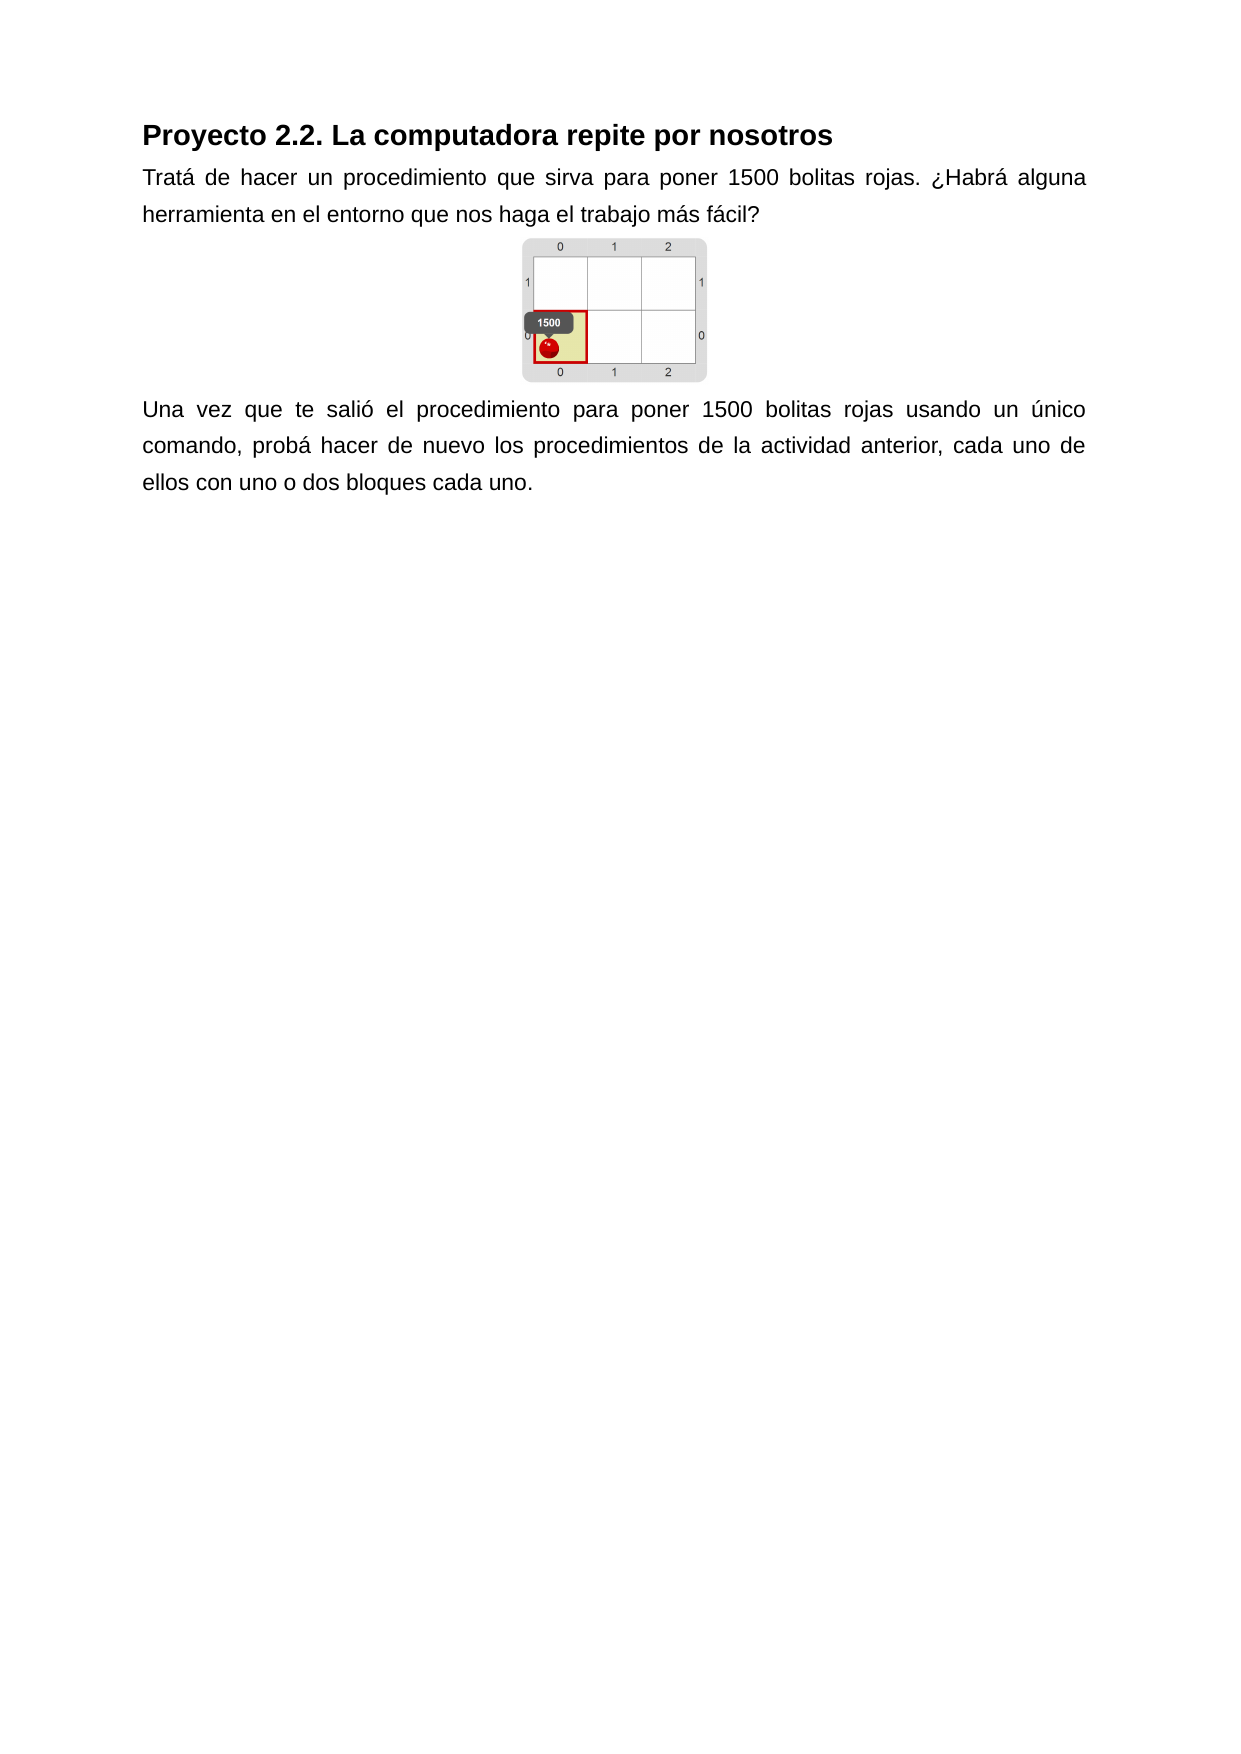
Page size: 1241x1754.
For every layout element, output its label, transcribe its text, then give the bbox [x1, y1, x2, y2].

text Proyecto 2.2. La computadora repite por nosotros [142, 118, 1087, 152]
text Una vez que te salió el procedimiento para poner 1500 bolitas rojas usando un único comando, probá hacer de nuevo los procedimientos de la actividad anterior, cada uno de ellos con uno o dos bloques cada uno. [142, 396, 1087, 495]
text Tratá de hacer un procedimiento que sirva para poner 1500 bolitas rojas. ¿Habrá alguna herramienta en el entorno que nos haga el trabajo más fácil? [142, 164, 1087, 227]
picture [519, 237, 710, 385]
